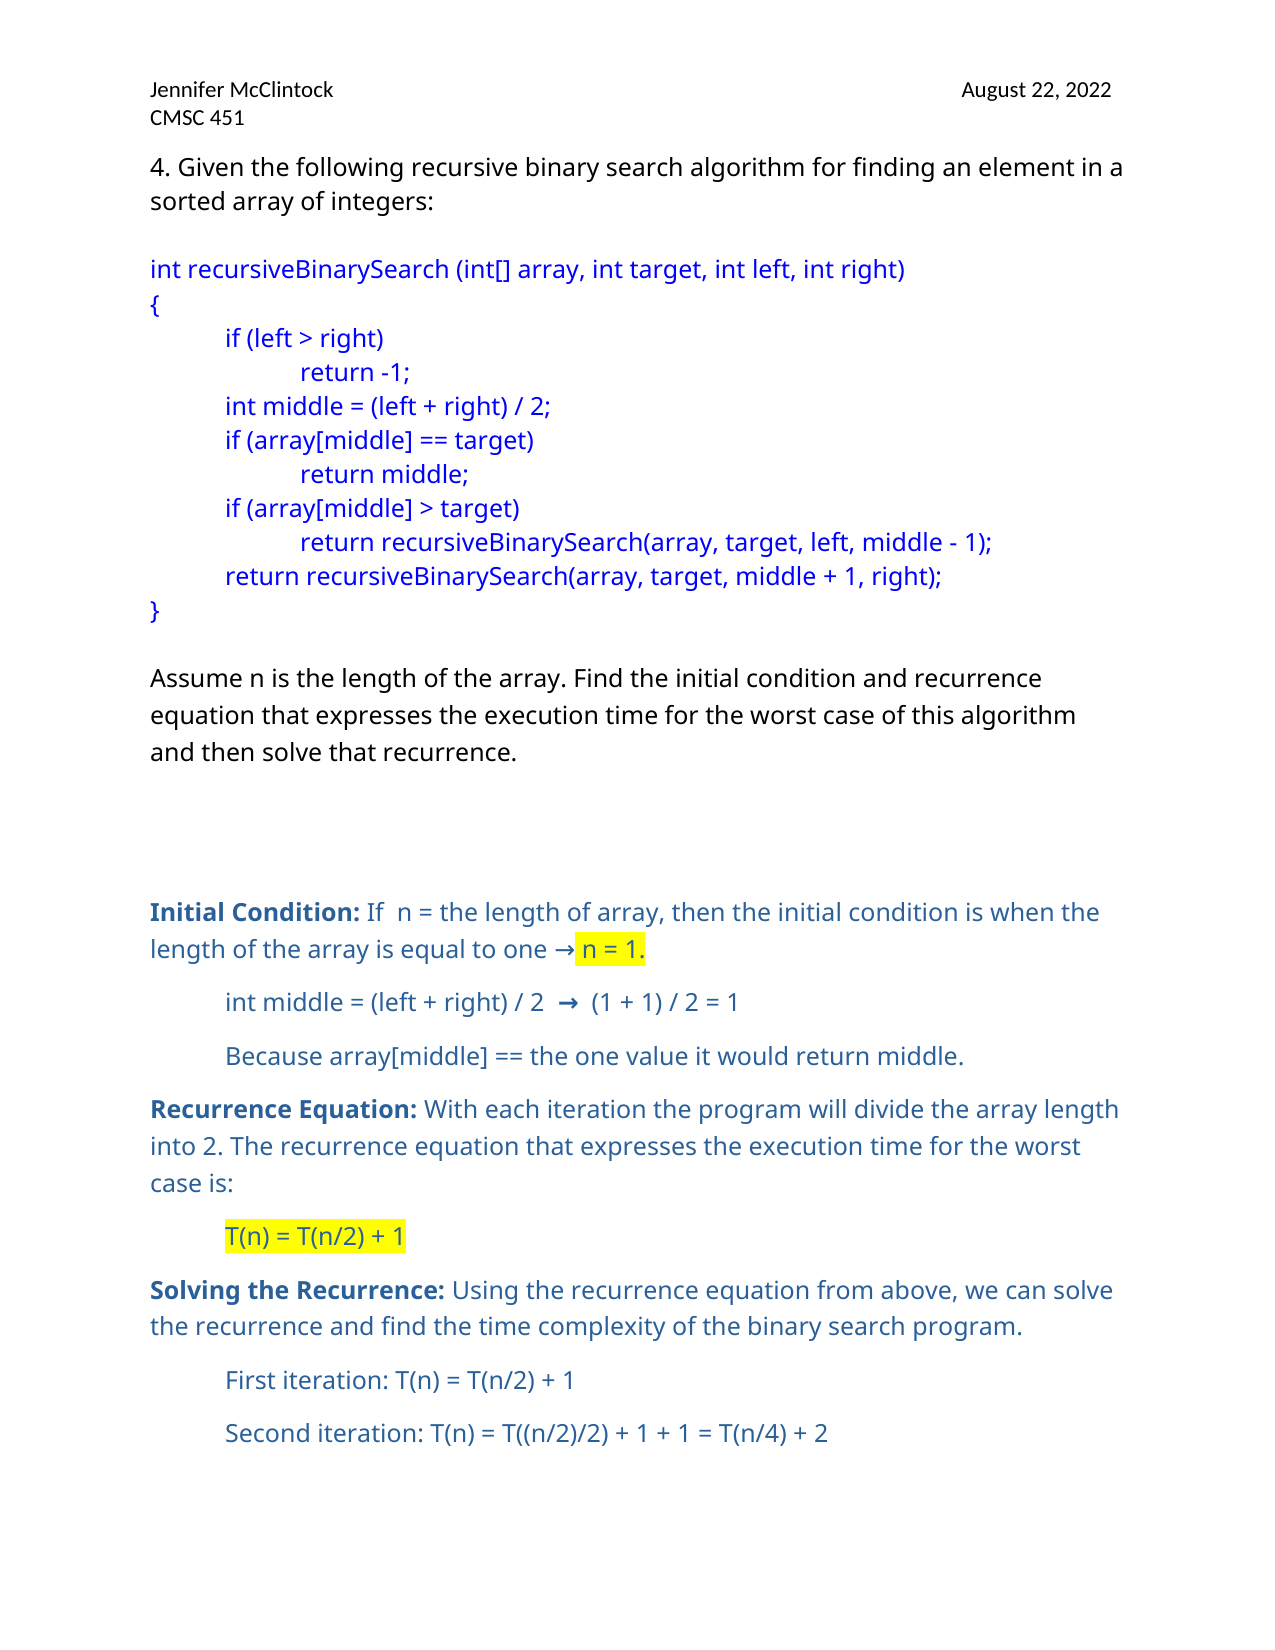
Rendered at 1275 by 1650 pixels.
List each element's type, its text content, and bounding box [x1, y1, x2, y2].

text { [150, 286, 1125, 320]
text T(n) = T(n/2) + 1 [150, 1219, 1125, 1253]
text Second iteration: T(n) = T((n/2)/2) + 1 + 1 = T(n/4) + 2 [150, 1416, 1125, 1450]
text return recursiveBinarySearch(array, target, middle + 1, right); [225, 559, 1125, 593]
text return -1; [225, 354, 1125, 388]
text Initial Condition: If n = the length of array, then the initial condition is when the length of the array is equal to one → n = 1. [150, 895, 1125, 966]
text First iteration: T(n) = T(n/2) + 1 [150, 1362, 1125, 1397]
text if (left > right) [225, 320, 1125, 354]
text Assume n is the length of the array. Find the initial condition and recurrence equation that expresses the execution time for the worst case of this algorithm and then solve that recurrence. [150, 661, 1125, 768]
text 4. Given the following recursive binary search algorithm for finding an element in a sorted array of integers: [150, 150, 1125, 218]
text return middle; [225, 457, 1125, 491]
text Recurrence Equation: With each iteration the program will divide the array length into 2. The recurrence equation that expresses the execution time for the worst case is: [150, 1092, 1125, 1199]
text int middle = (left + right) / 2; [225, 388, 1125, 422]
text int recursiveBinarySearch (int[] array, int target, int left, int right) [150, 252, 1125, 286]
text if (array[middle] == target) [225, 422, 1125, 457]
text } [150, 593, 1125, 627]
text if (array[middle] > target) [225, 491, 1125, 525]
text return recursiveBinarySearch(array, target, left, middle - 1); [225, 525, 1125, 559]
text Because array[middle] == the one value it would return middle. [150, 1038, 1125, 1072]
text int middle = (left + right) / 2 → (1 + 1) / 2 = 1 [150, 985, 1125, 1019]
text Solving the Recurrence: Using the recurrence equation from above, we can solve the recurrence and find the time complexity of the binary search program. [150, 1272, 1125, 1343]
